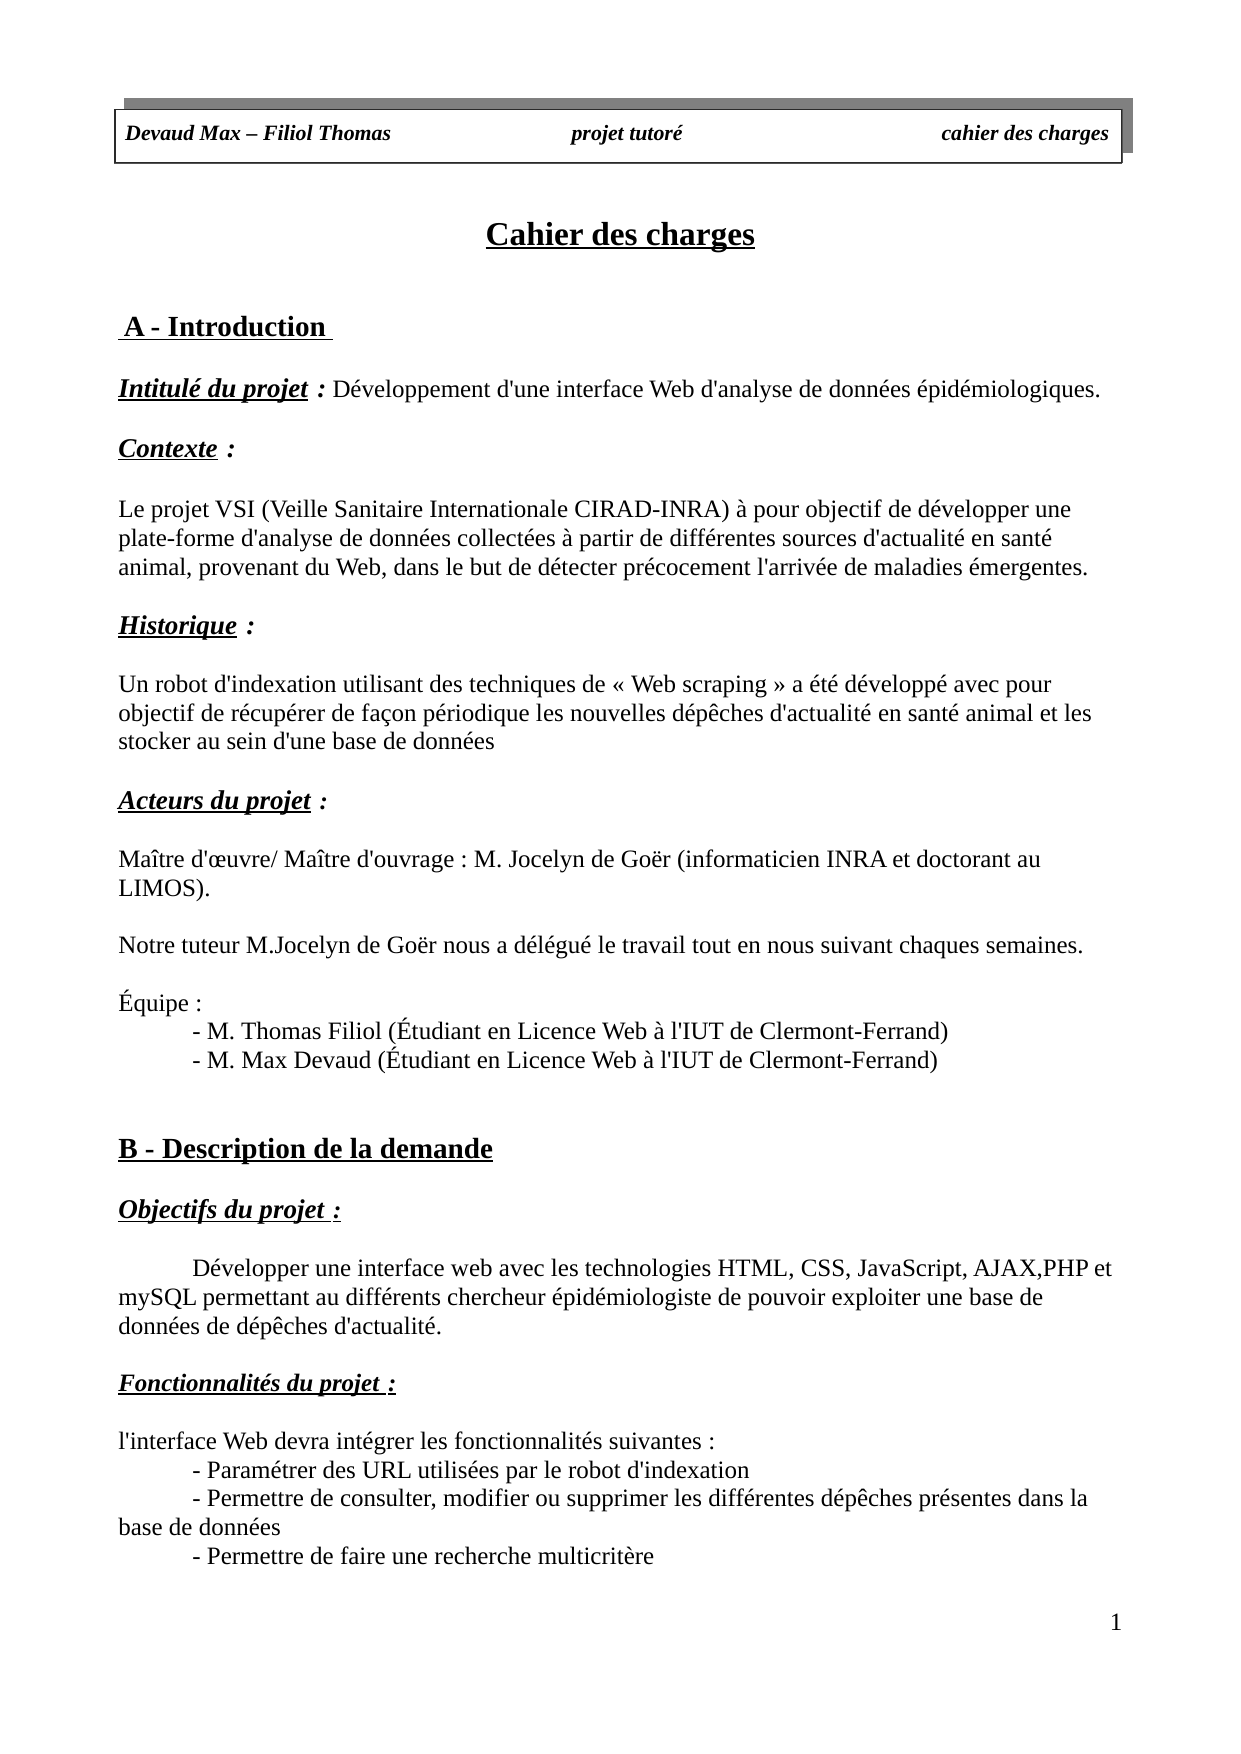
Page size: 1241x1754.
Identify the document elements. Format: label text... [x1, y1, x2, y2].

text Acteurs du projet : [118, 784, 1122, 815]
text Fonctionnalités du projet : [118, 1368, 1122, 1397]
text A - Introduction [118, 309, 1122, 343]
text - Paramétrer des URL utilisées par le robot d'indexation [118, 1455, 1122, 1483]
text Objectifs du projet : [118, 1194, 1122, 1225]
text Notre tuteur M.Jocelyn de Goër nous a délégué le travail tout en nous suivant chaques semaines. [118, 930, 1122, 959]
text - Permettre de consulter, modifier ou supprimer les différentes dépêches présentes dans la base de données [118, 1483, 1122, 1541]
text Le projet VSI (Veille Sanitaire Internationale CIRAD-INRA) à pour objectif de développer une plate-forme d'analyse de données collectées à partir de différentes sources d'actualité en santé animal, provenant du Web, dans le but de détecter précocement l'arrivée de maladies émergentes. [118, 494, 1122, 580]
text Équipe : [118, 988, 1122, 1016]
text Historique : [118, 609, 1122, 640]
text - Permettre de faire une recherche multicritère [118, 1541, 1122, 1570]
text Un robot d'indexation utilisant des techniques de « Web scraping » a été développé avec pour objectif de récupérer de façon périodique les nouvelles dépêches d'actualité en santé animal et les stocker au sein d'une base de données [118, 669, 1122, 755]
text B - Description de la demande [118, 1131, 1122, 1165]
text Contexte : [118, 432, 1122, 463]
text Cahier des charges [118, 214, 1122, 252]
text Développer une interface web avec les technologies HTML, CSS, JavaScript, AJAX,PHP et mySQL permettant au différents chercheur épidémiologiste de pouvoir exploiter une base de données de dépêches d'actualité. [118, 1253, 1122, 1340]
text - M. Max Devaud (Étudiant en Licence Web à l'IUT de Clermont-Ferrand) [118, 1045, 1122, 1074]
text Intitulé du projet : Développement d'une interface Web d'analyse de données épidémiologiques. [118, 372, 1122, 403]
text l'interface Web devra intégrer les fonctionnalités suivantes : [118, 1426, 1122, 1455]
text - M. Thomas Filiol (Étudiant en Licence Web à l'IUT de Clermont-Ferrand) [118, 1016, 1122, 1045]
text Maître d'œuvre/ Maître d'ouvrage : M. Jocelyn de Goër (informaticien INRA et doctorant au LIMOS). [118, 844, 1122, 901]
